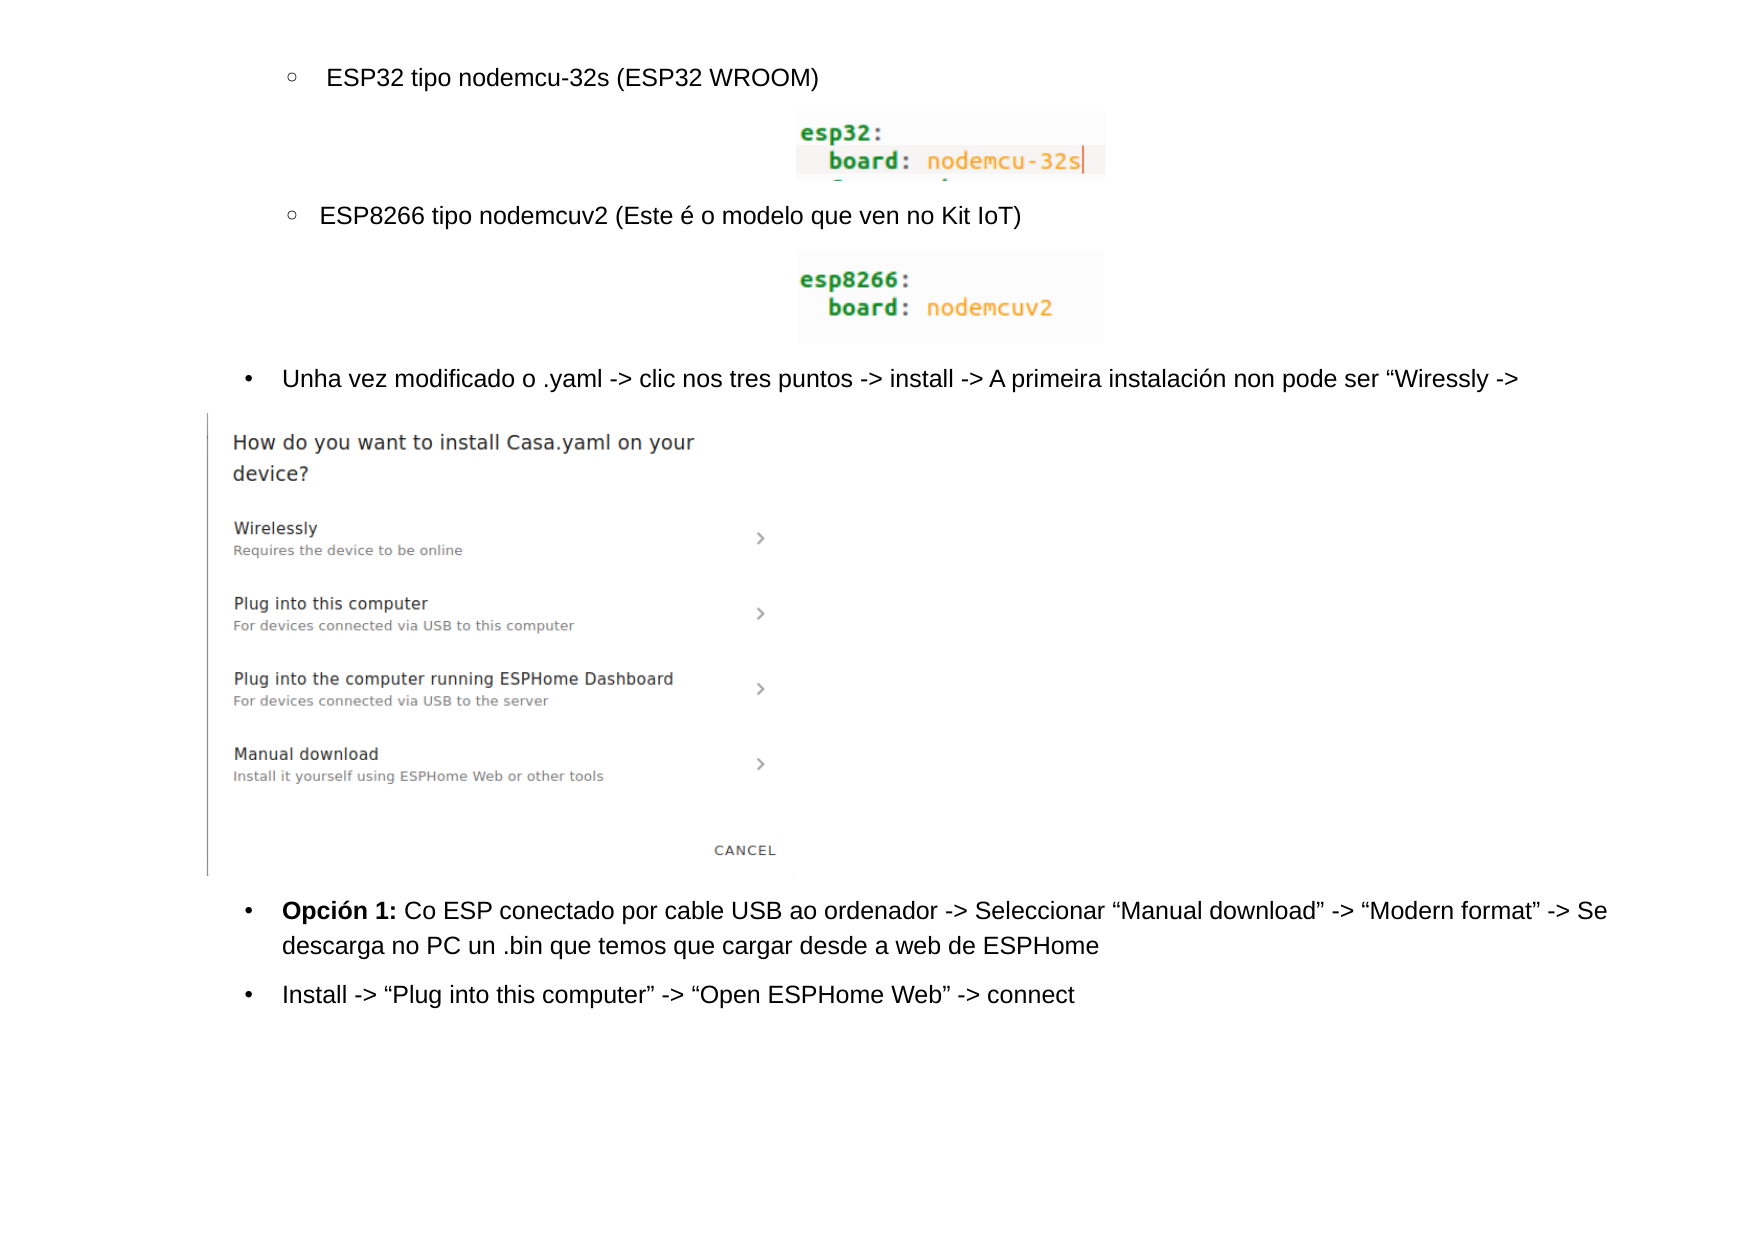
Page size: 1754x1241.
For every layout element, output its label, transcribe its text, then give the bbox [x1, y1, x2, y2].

picture [796, 111, 1106, 181]
picture [797, 250, 1104, 344]
list Install -> “Plug into this computer” -> “Open ESPHome Web” -> connect [244, 980, 1695, 1009]
list ESP32 tipo nodemcu-32s (ESP32 WROOM) [282, 62, 1695, 91]
list ESP8266 tipo nodemcuv2 (Este é o modelo que ven no Kit IoT) [282, 201, 1695, 230]
picture [206, 413, 794, 876]
list Unha vez modificado o .yaml -> clic nos tres puntos -> install -> A primeira instalación non pode ser “Wiressly -> [244, 364, 1695, 393]
list Opción 1: Co ESP conectado por cable USB ao ordenador -> Seleccionar “Manual download” -> “Modern format” -> Se descarga no PC un .bin que temos que cargar desde a web de ESPHome [244, 896, 1695, 960]
